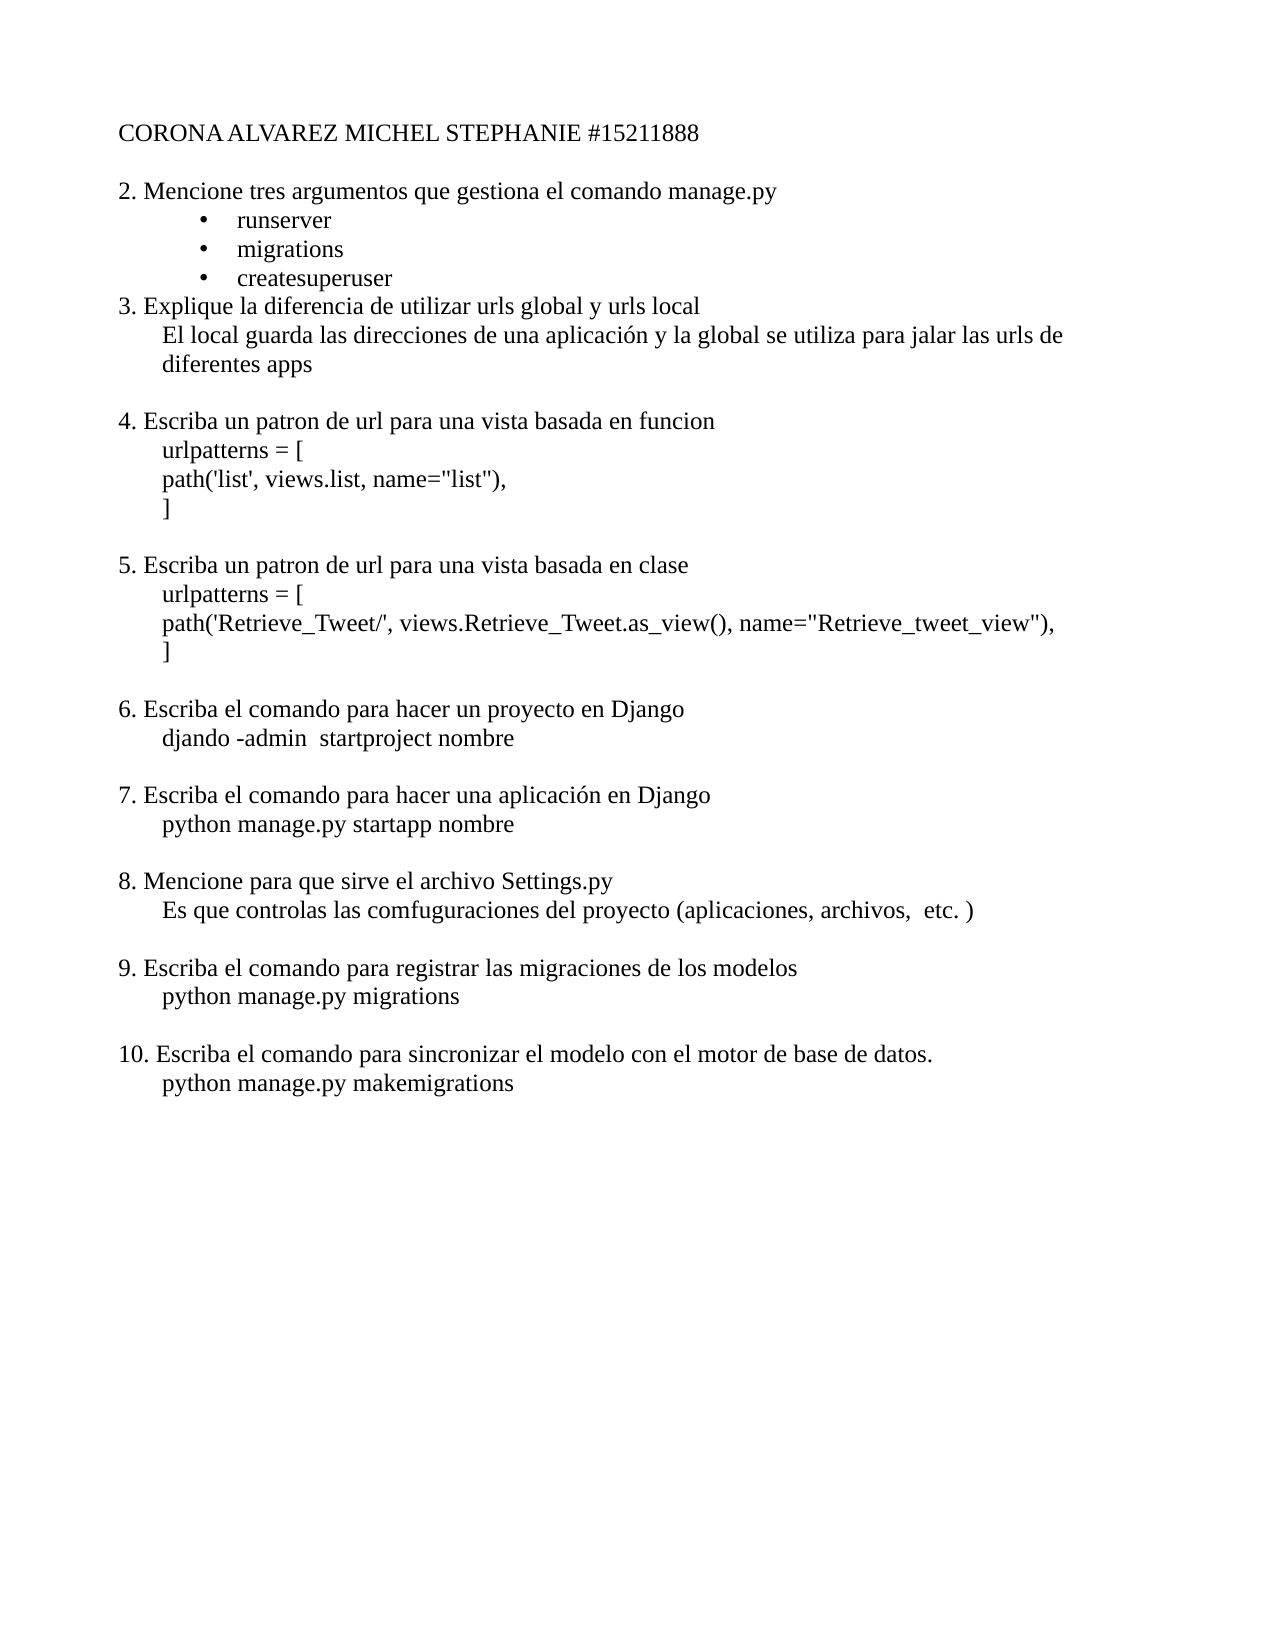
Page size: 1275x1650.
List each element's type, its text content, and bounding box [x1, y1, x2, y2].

text path('Retrieve_Tweet/', views.Retrieve_Tweet.as_view(), name="Retrieve_tweet_view"), [118, 608, 1157, 636]
text 7. Escriba el comando para hacer una aplicación en Django [118, 780, 1157, 809]
text urlpatterns = [ [118, 579, 1157, 608]
text Es que controlas las comfuguraciones del proyecto (aplicaciones, archivos, etc. ) [118, 895, 1157, 924]
text El local guarda las direcciones de una aplicación y la global se utiliza para jalar las urls de diferentes apps [118, 320, 1157, 378]
text 6. Escriba el comando para hacer un proyecto en Django [118, 694, 1157, 723]
text 8. Mencione para que sirve el archivo Settings.py [118, 866, 1157, 895]
text 10. Escriba el comando para sincronizar el modelo con el motor de base de datos. [118, 1039, 1157, 1068]
text 3. Explique la diferencia de utilizar urls global y urls local [118, 291, 1157, 320]
text 9. Escriba el comando para registrar las migraciones de los modelos [118, 953, 1157, 981]
text path('list', views.list, name="list"), [118, 464, 1157, 493]
text ] [118, 636, 1157, 665]
text python manage.py migrations [118, 981, 1157, 1010]
text djando -admin startproject nombre [118, 723, 1157, 751]
text urlpatterns = [ [118, 435, 1157, 464]
text ] [118, 493, 1157, 521]
text python manage.py startapp nombre [118, 809, 1157, 838]
list migrations [199, 234, 1157, 263]
text 4. Escriba un patron de url para una vista basada en funcion [118, 406, 1157, 435]
text python manage.py makemigrations [118, 1068, 1157, 1096]
list runserver [199, 205, 1157, 234]
list createsuperuser [199, 263, 1157, 291]
text 5. Escriba un patron de url para una vista basada en clase [118, 550, 1157, 579]
text 2. Mencione tres argumentos que gestiona el comando manage.py [118, 176, 1157, 205]
